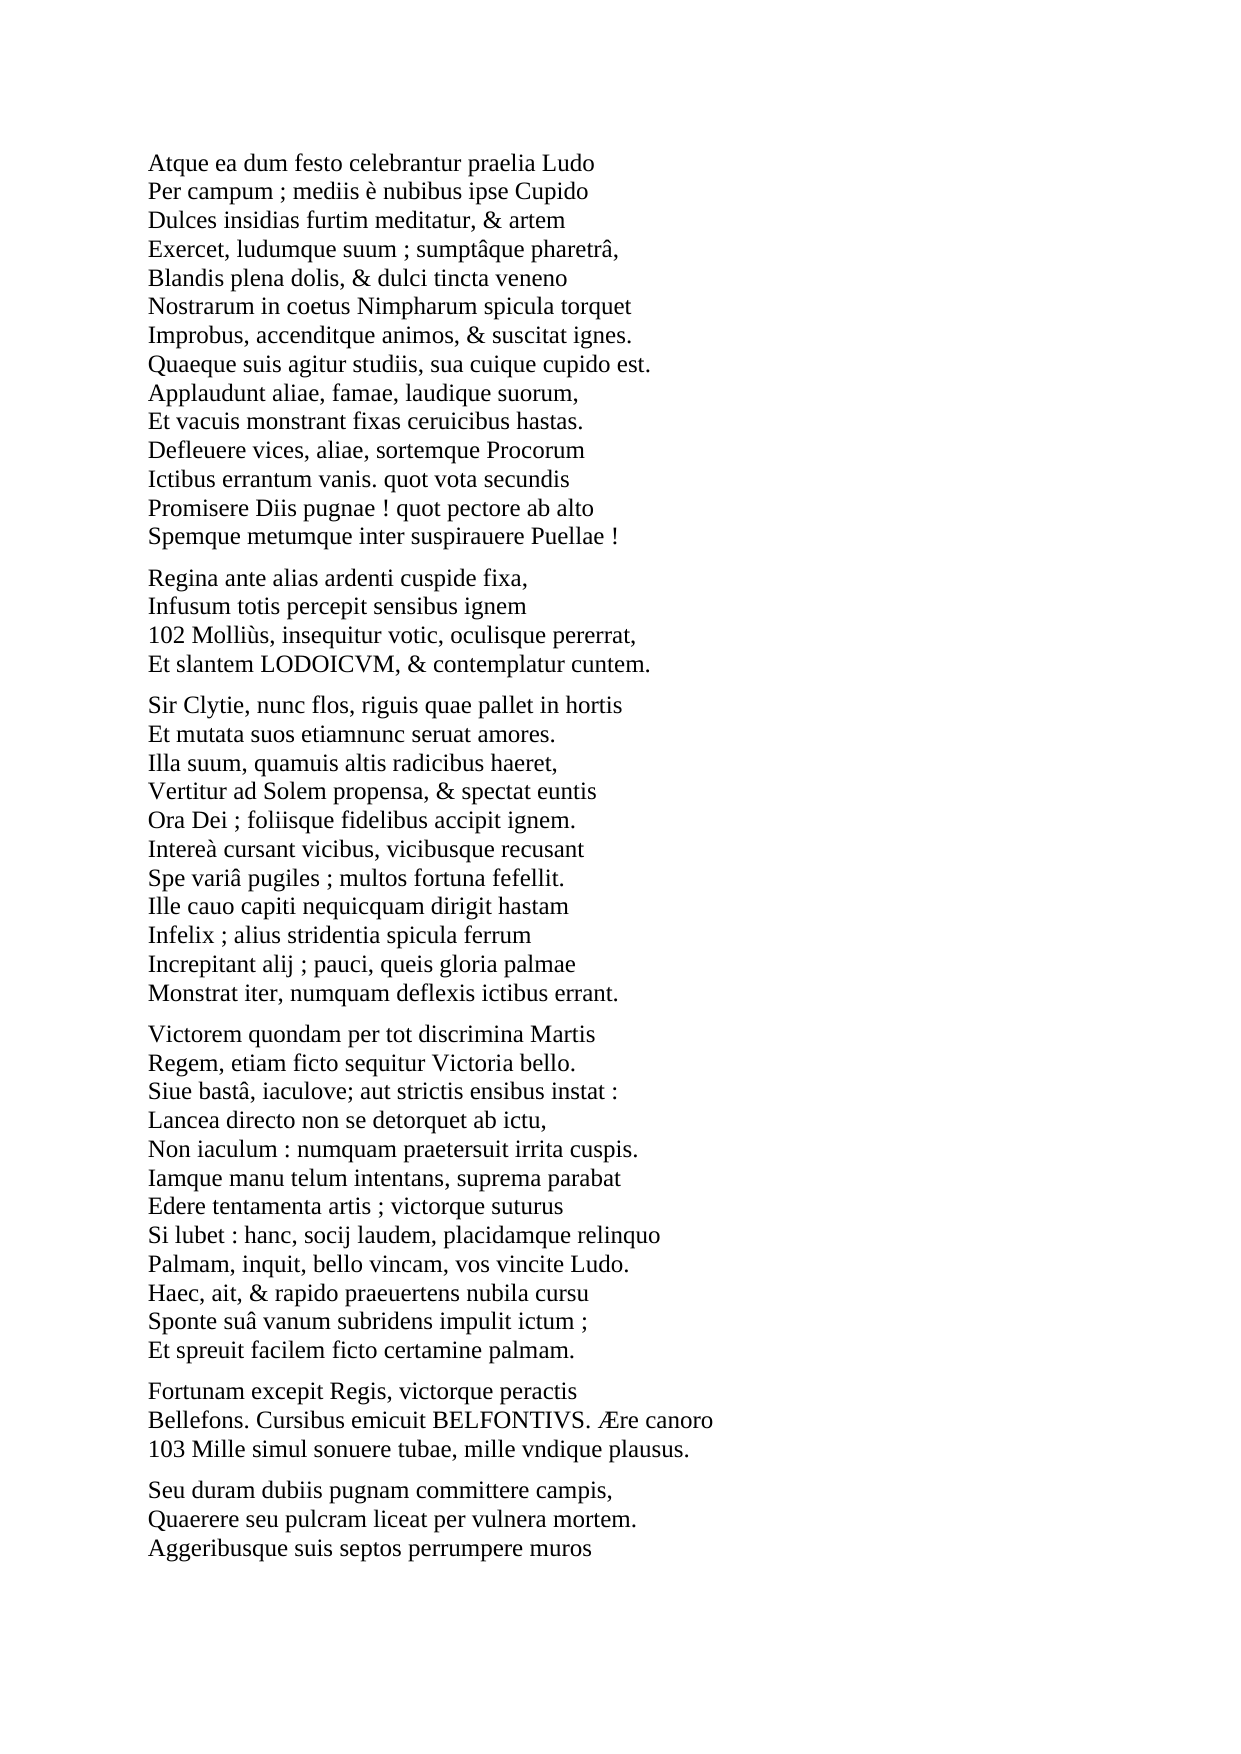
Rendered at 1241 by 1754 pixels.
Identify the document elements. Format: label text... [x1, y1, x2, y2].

text Atque ea dum festo celebrantur praelia Ludo Per campum ; mediis è nubibus ipse Cupido Dulces insidias furtim meditatur, & artem Exercet, ludumque suum ; sumptâque pharetrâ, Blandis plena dolis, & dulci tincta veneno Nostrarum in coetus Nimpharum spicula torquet Improbus, accenditque animos, & suscitat ignes. Quaeque suis agitur studiis, sua cuique cupido est. Applaudunt aliae, famae, laudique suorum, Et vacuis monstrant fixas ceruicibus hastas. Defleuere vices, aliae, sortemque Procorum Ictibus errantum vanis. quot vota secundis Promisere Diis pugnae ! quot pectore ab alto Spemque metumque inter suspirauere Puellae ! [148, 148, 1093, 550]
text Fortunam excepit Regis, victorque peractis Bellefons. Cursibus emicuit BELFONTIVS. Ære canoro 103 Mille simul sonuere tubae, mille vndique plausus. [148, 1376, 1093, 1463]
text Regina ante alias ardenti cuspide fixa, Infusum totis percepit sensibus ignem 102 Molliùs, insequitur votic, oculisque pererrat, Et slantem LODOICVM, & contemplatur cuntem. [148, 563, 1093, 678]
text Seu duram dubiis pugnam committere campis, Quaerere seu pulcram liceat per vulnera mortem. Aggeribusque suis septos perrumpere muros [148, 1475, 1093, 1561]
text Victorem quondam per tot discrimina Martis Regem, etiam ficto sequitur Victoria bello. Siue bastâ, iaculove; aut strictis ensibus instat : Lancea directo non se detorquet ab ictu, Non iaculum : numquam praetersuit irrita cuspis. Iamque manu telum intentans, suprema parabat Edere tentamenta artis ; victorque suturus Si lubet : hanc, socij laudem, placidamque relinquo Palmam, inquit, bello vincam, vos vincite Ludo. Haec, ait, & rapido praeuertens nubila cursu Sponte suâ vanum subridens impulit ictum ; Et spreuit facilem ficto certamine palmam. [148, 1019, 1093, 1364]
text Sir Clytie, nunc flos, riguis quae pallet in hortis Et mutata suos etiamnunc seruat amores. Illa suum, quamuis altis radicibus haeret, Vertitur ad Solem propensa, & spectat euntis Ora Dei ; foliisque fidelibus accipit ignem. Intereà cursant vicibus, vicibusque recusant Spe variâ pugiles ; multos fortuna fefellit. Ille cauo capiti nequicquam dirigit hastam Infelix ; alius stridentia spicula ferrum Increpitant alij ; pauci, queis gloria palmae Monstrat iter, numquam deflexis ictibus errant. [148, 690, 1093, 1006]
